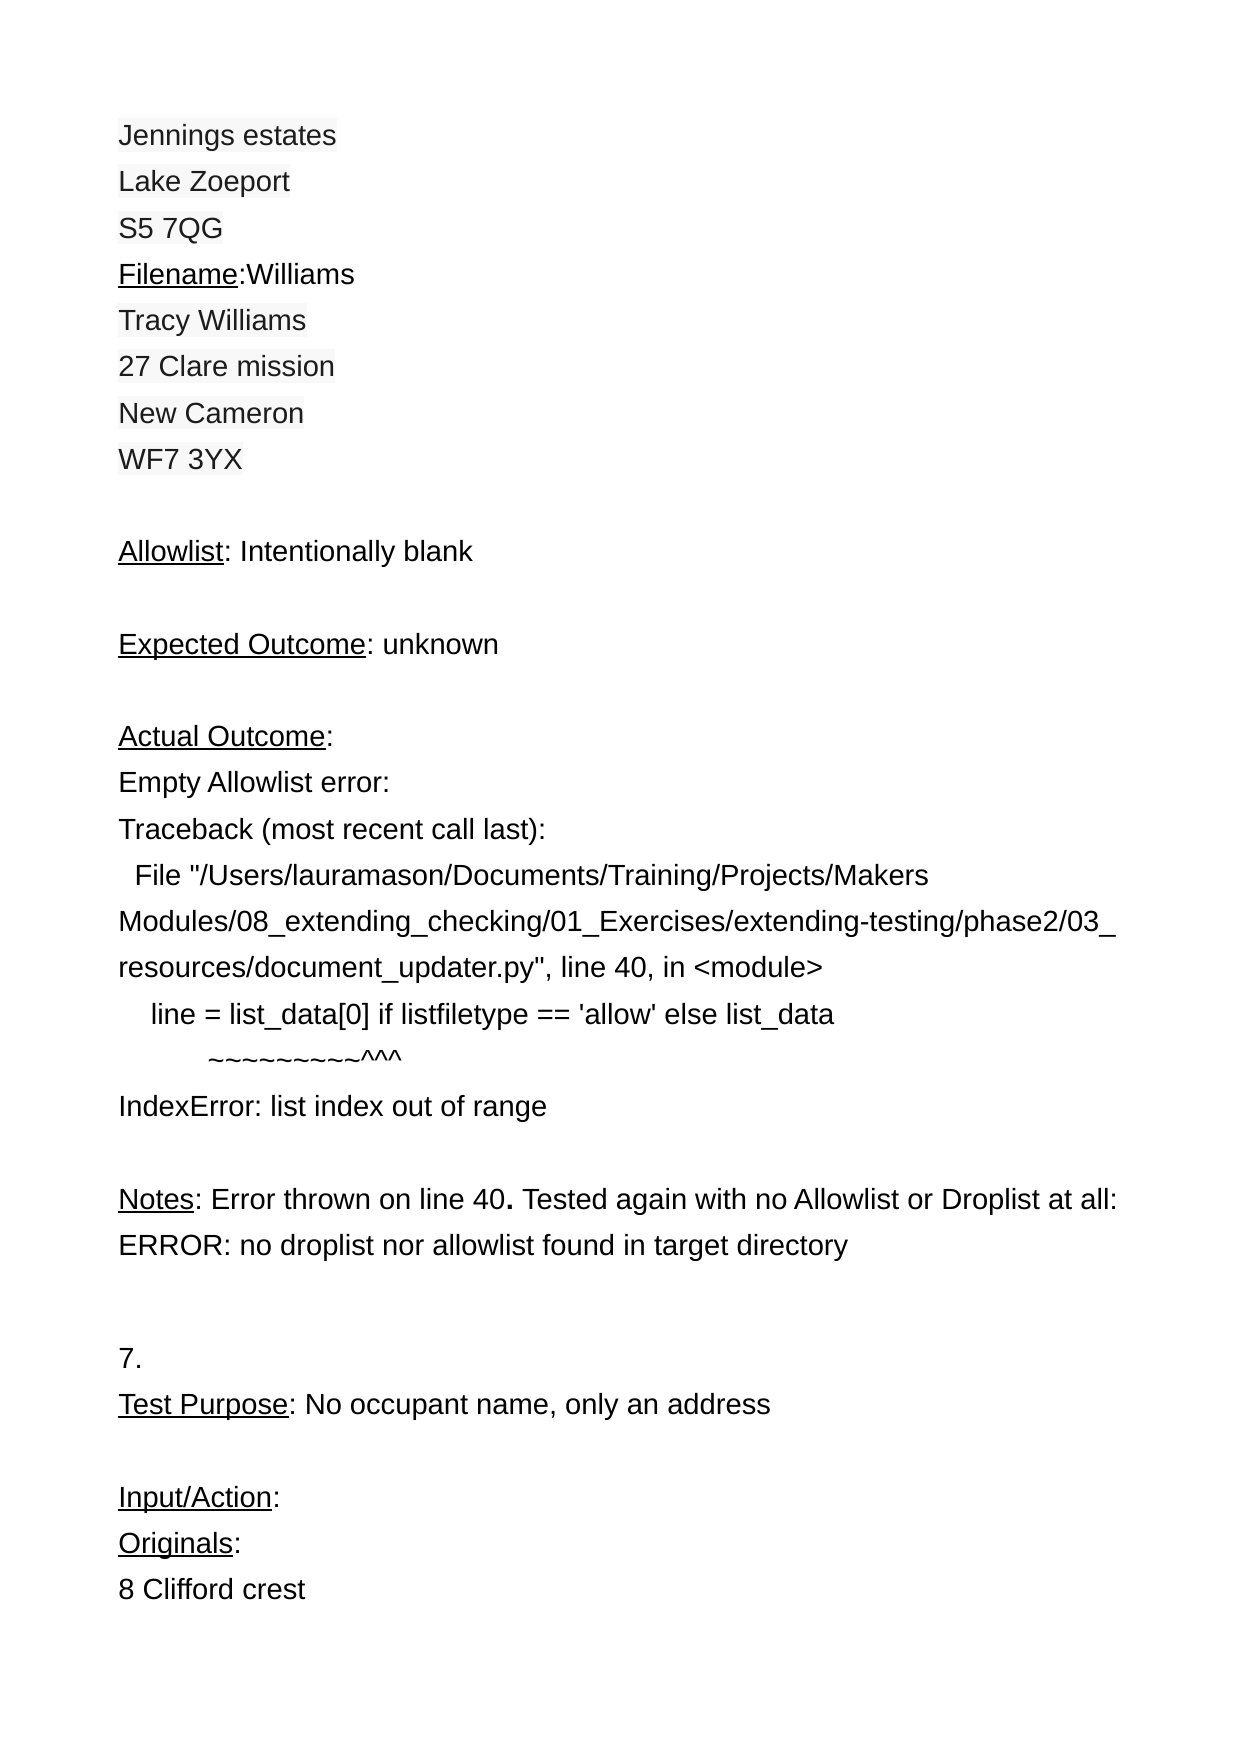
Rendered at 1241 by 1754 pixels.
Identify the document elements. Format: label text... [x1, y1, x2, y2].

text 8 Clifford crest [118, 1572, 1122, 1606]
text Notes: Error thrown on line 40. Tested again with no Allowlist or Droplist at all: [118, 1182, 1122, 1215]
text WF7 3YX [118, 442, 1122, 475]
text Test Purpose: No occupant name, only an address [118, 1387, 1122, 1421]
text 7. [118, 1274, 1122, 1375]
text ERROR: no droplist nor allowlist found in target directory [118, 1228, 1122, 1261]
text Lake Zoeport [118, 164, 1122, 198]
text ~~~~~~~~~^^^ [118, 1043, 1122, 1076]
text New Cameron [118, 396, 1122, 429]
text Filename:Williams [118, 257, 1122, 290]
text Traceback (most recent call last): [118, 812, 1122, 845]
text File "/Users/lauramason/Documents/Training/Projects/Makers Modules/08_extending_checking/01_Exercises/extending-testing/phase2/03_resources/document_updater.py", line 40, in <module> [118, 858, 1122, 984]
text Empty Allowlist error: [118, 765, 1122, 799]
text S5 7QG [118, 211, 1122, 244]
text Input/Action: [118, 1480, 1122, 1513]
text Jennings estates [118, 118, 1122, 152]
text line = list_data[0] if listfiletype == 'allow' else list_data [118, 997, 1122, 1030]
text Tracy Williams [118, 303, 1122, 337]
text IndexError: list index out of range [118, 1089, 1122, 1123]
text Originals: [118, 1526, 1122, 1559]
text Actual Outcome: [118, 719, 1122, 753]
text Allowlist: Intentionally blank [118, 534, 1122, 568]
text Expected Outcome: unknown [118, 627, 1122, 660]
text 27 Clare mission [118, 349, 1122, 383]
